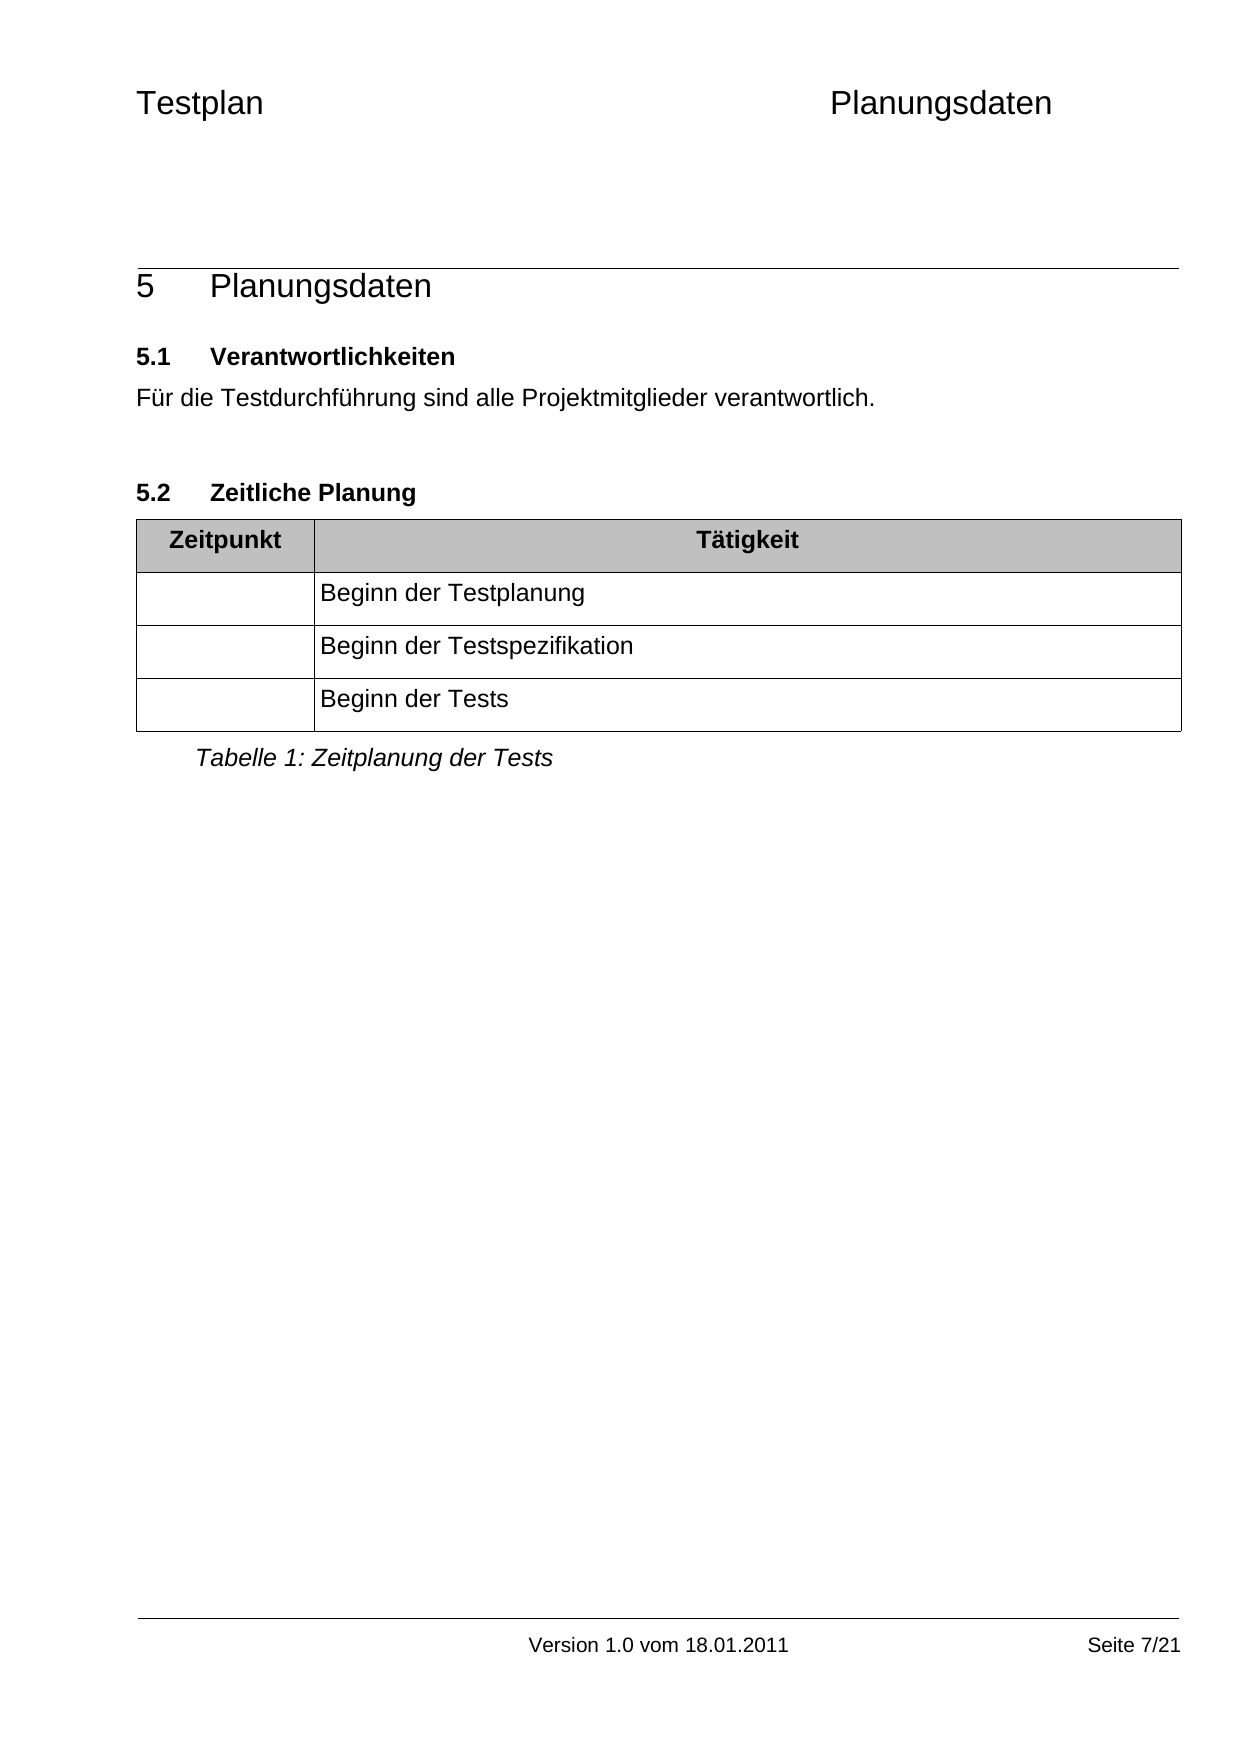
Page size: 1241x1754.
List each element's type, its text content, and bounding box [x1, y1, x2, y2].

table_cell Beginn der Tests [315, 679, 1181, 731]
subtitle Verantwortlichkeiten [136, 342, 1181, 371]
table_cell Beginn der Testplanung [315, 573, 1181, 625]
table_cell Beginn der Testspezifikation [315, 626, 1181, 678]
table_cell [137, 573, 314, 625]
table_cell [137, 679, 314, 731]
text Tabelle 1: Zeitplanung der Tests [195, 743, 1181, 772]
subtitle Planungsdaten [136, 289, 326, 304]
text Für die Testdurchführung sind alle Projektmitglieder verantwortlich. [136, 383, 1181, 412]
subtitle Planungsdaten [325, 289, 1181, 304]
subtitle Zeitliche Planung [136, 478, 1181, 507]
table_header Tätigkeit [315, 520, 1181, 572]
table_header Zeitpunkt [137, 520, 314, 572]
table_cell [137, 626, 314, 678]
